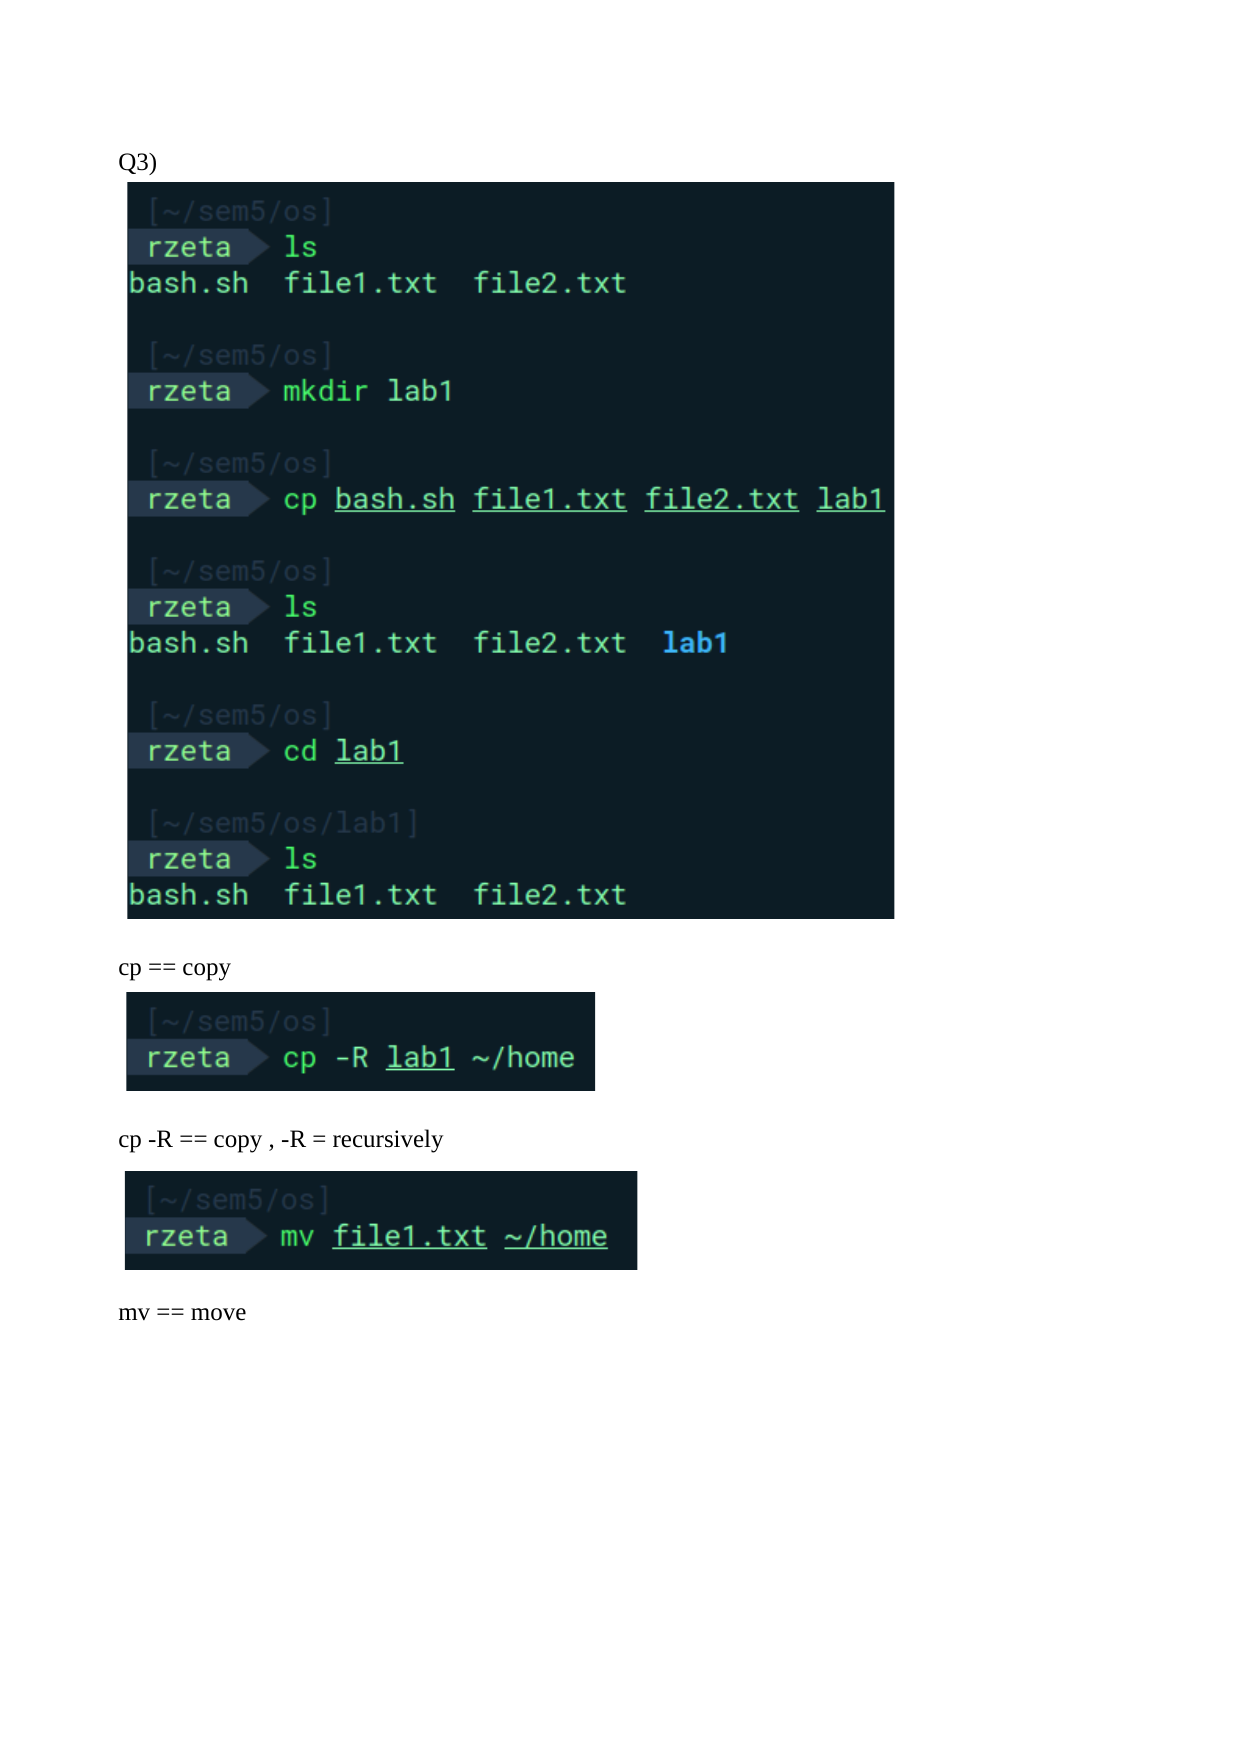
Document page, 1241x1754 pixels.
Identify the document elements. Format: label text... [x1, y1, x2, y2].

text Q3) [118, 147, 1122, 176]
picture [124, 1171, 638, 1270]
picture [127, 182, 895, 919]
picture [126, 992, 596, 1091]
text cp == copy [118, 952, 1122, 981]
text mv == move [118, 1297, 1122, 1326]
text cp -R == copy , -R = recursively [118, 1124, 1122, 1153]
